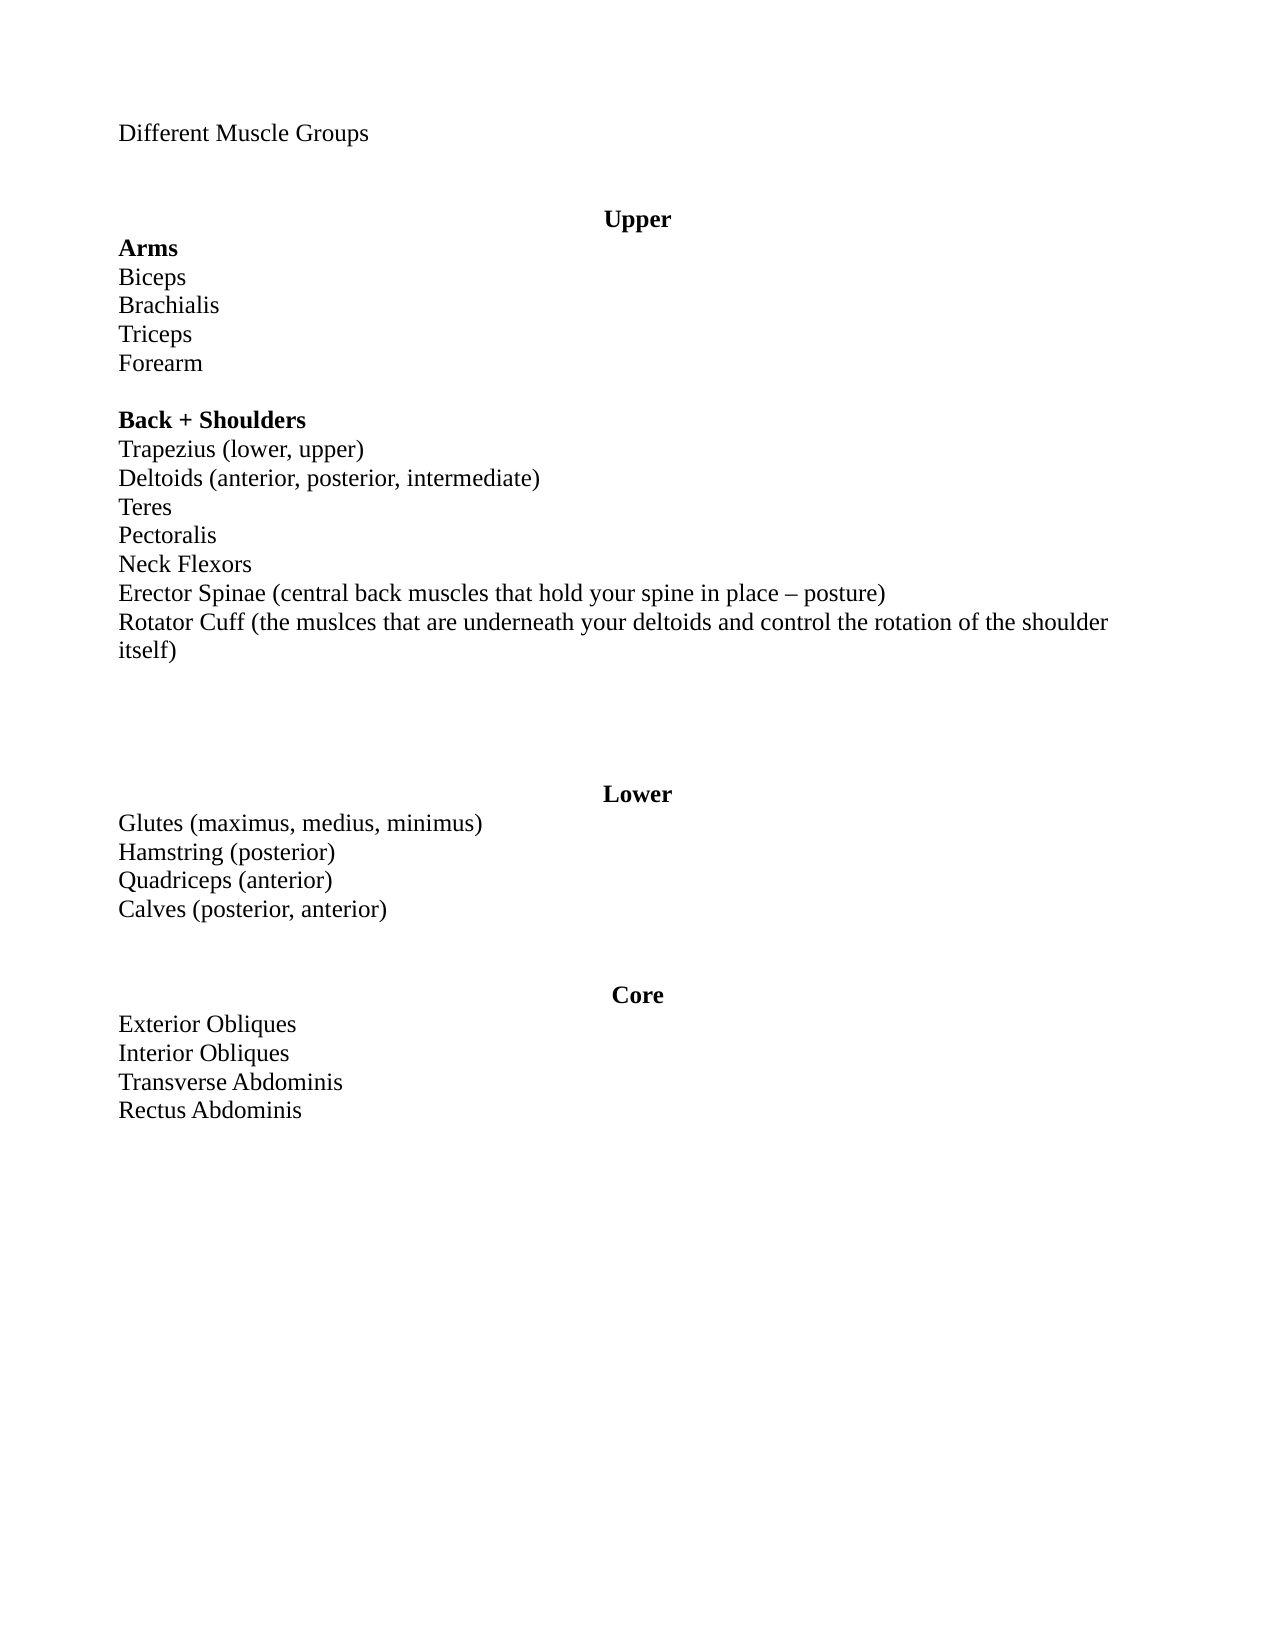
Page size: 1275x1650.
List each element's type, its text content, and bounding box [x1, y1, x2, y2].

text Lower [118, 779, 1157, 808]
text Biceps [118, 262, 1157, 291]
text Upper [118, 204, 1157, 233]
text Rectus Abdominis [118, 1096, 1157, 1124]
text Deltoids (anterior, posterior, intermediate) [118, 463, 1157, 492]
text Arms [118, 233, 1157, 262]
text Back + Shoulders [118, 406, 1157, 434]
text Core [118, 981, 1157, 1009]
text Triceps [118, 319, 1157, 348]
text Exterior Obliques [118, 1009, 1157, 1038]
text Quadriceps (anterior) [118, 866, 1157, 894]
text Teres [118, 492, 1157, 521]
text Brachialis [118, 291, 1157, 319]
text Trapezius (lower, upper) [118, 434, 1157, 463]
text Rotator Cuff (the muslces that are underneath your deltoids and control the rotation of the shoulder itself) [118, 607, 1157, 664]
text Transverse Abdominis [118, 1067, 1157, 1096]
text Glutes (maximus, medius, minimus) [118, 808, 1157, 837]
text Pectoralis [118, 521, 1157, 549]
text Erector Spinae (central back muscles that hold your spine in place – posture) [118, 578, 1157, 607]
text Different Muscle Groups [118, 118, 1157, 147]
text Forearm [118, 348, 1157, 377]
text Interior Obliques [118, 1038, 1157, 1067]
text Hamstring (posterior) [118, 837, 1157, 866]
text Calves (posterior, anterior) [118, 894, 1157, 923]
text Neck Flexors [118, 549, 1157, 578]
